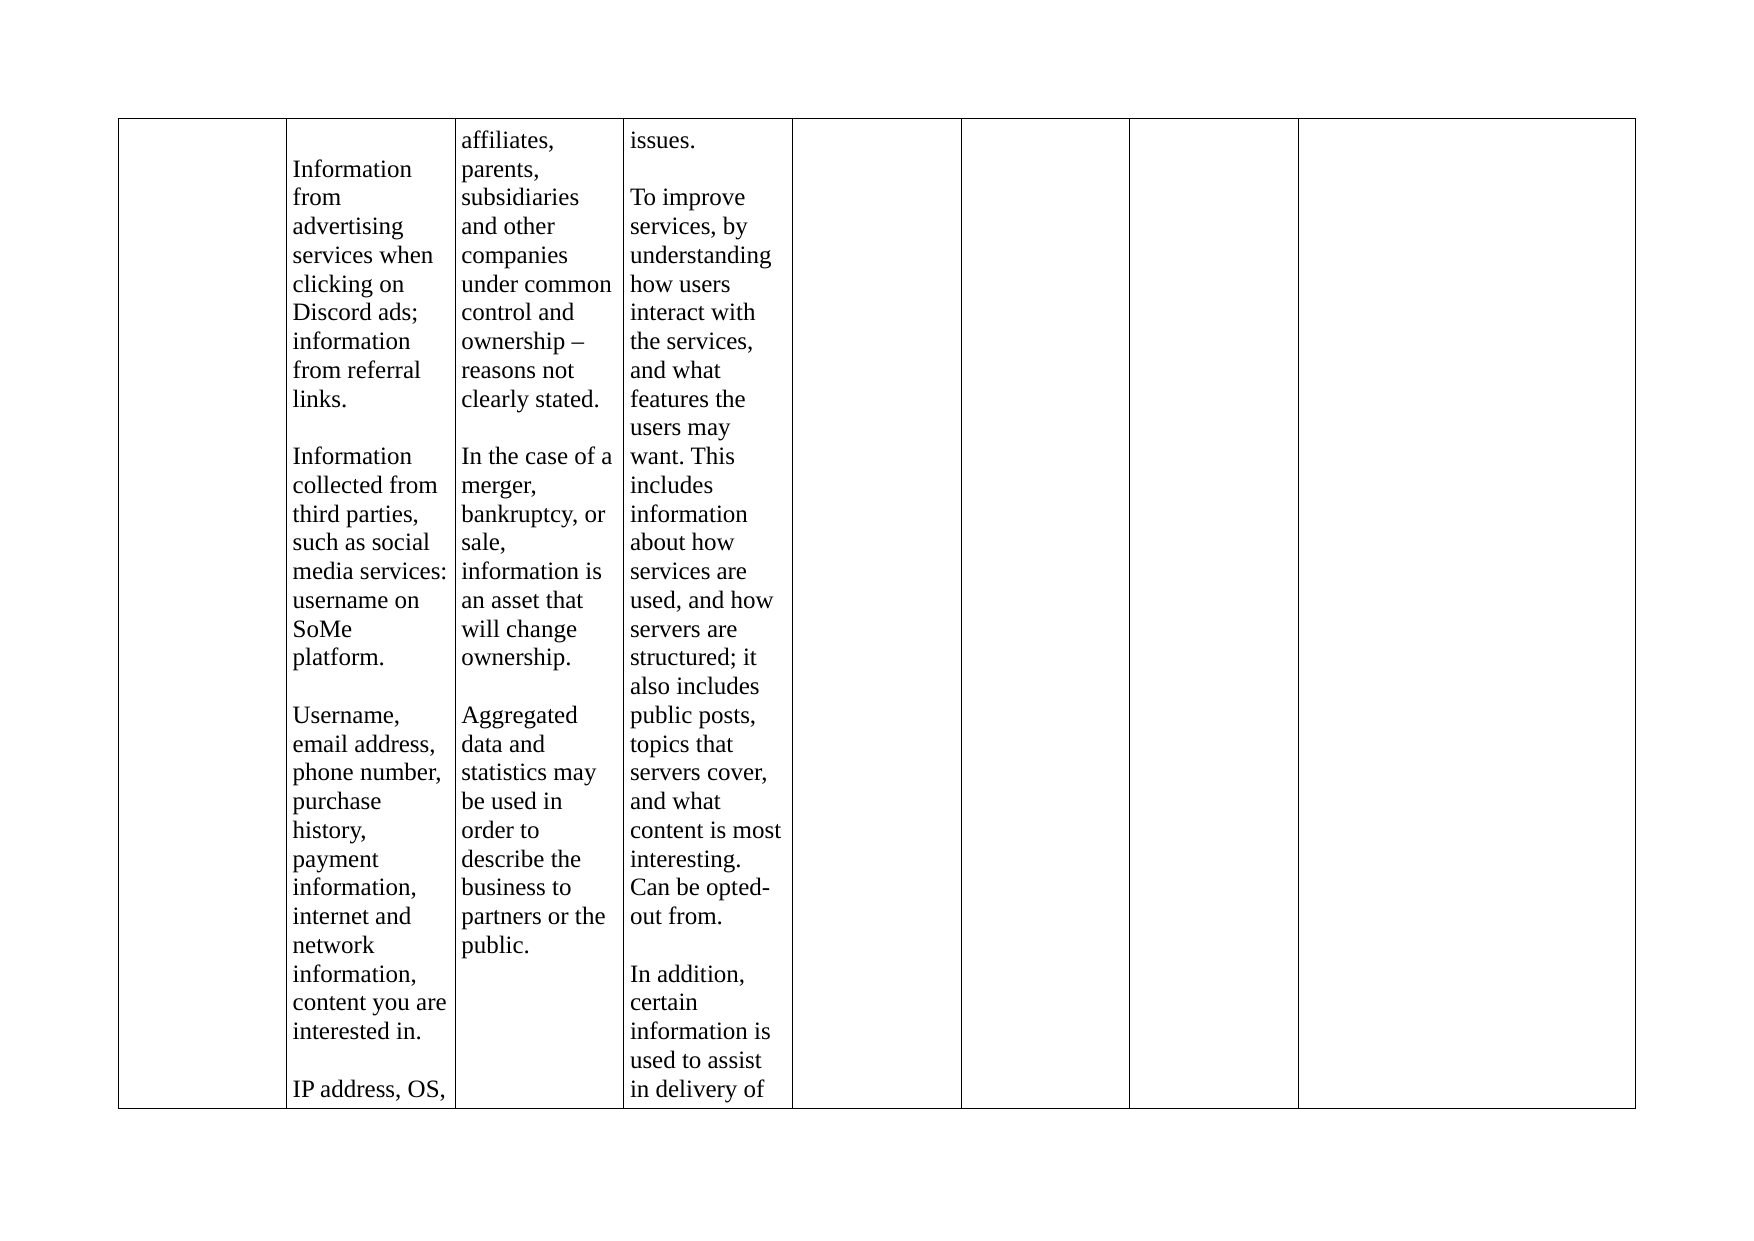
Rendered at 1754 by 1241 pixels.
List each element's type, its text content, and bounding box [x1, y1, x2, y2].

table_cell [1130, 119, 1298, 1108]
table_cell [1299, 119, 1635, 1108]
table_cell Information from advertising services when clicking on Discord ads; information from referral links. Information collected from third parties, such as social media services: username on SoMe platform. Username, email address, phone number, purchase history, payment information, internet and network information, content you are interested in. IP address, OS, [287, 119, 455, 1108]
table_cell [962, 119, 1129, 1108]
table_cell affiliates, parents, subsidiaries and other companies under common control and ownership – reasons not clearly stated. In the case of a merger, bankruptcy, or sale, information is an asset that will change ownership. Aggregated data and statistics may be used in order to describe the business to partners or the public. [456, 119, 623, 1108]
table_cell [119, 119, 286, 1108]
table_cell issues. To improve services, by understanding how users interact with the services, and what features the users may want. This includes information about how services are used, and how servers are structured; it also includes public posts, topics that servers cover, and what content is most interesting. Can be opted-out from. In addition, certain information is used to assist in delivery of [624, 119, 792, 1108]
table_cell [793, 119, 961, 1108]
